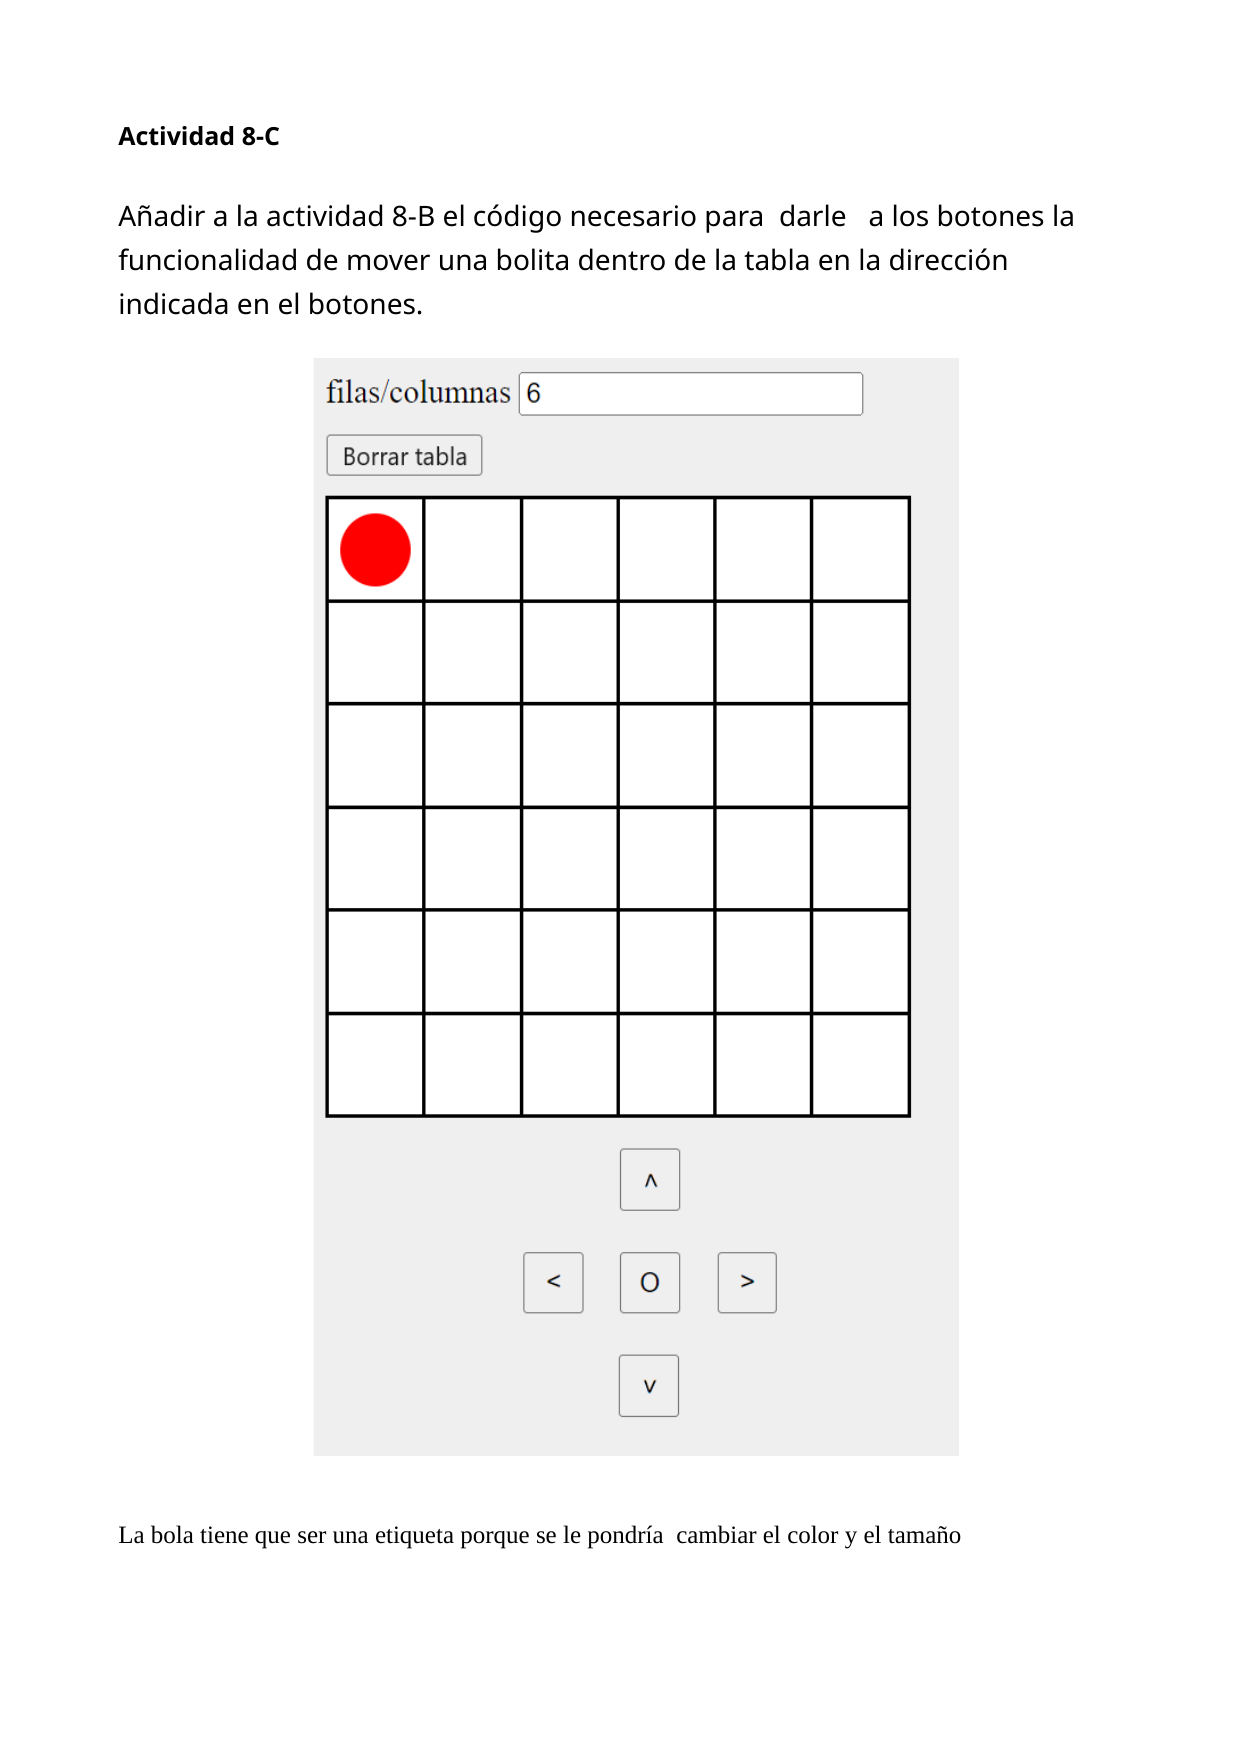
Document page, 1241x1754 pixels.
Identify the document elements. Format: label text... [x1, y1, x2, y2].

text Actividad 8-C [118, 118, 1122, 152]
text Añadir a la actividad 8-B el código necesario para darle a los botones la funcionalidad de mover una bolita dentro de la tabla en la dirección indicada en el botones. [118, 196, 1122, 323]
picture [313, 358, 959, 1456]
text La bola tiene que ser una etiqueta porque se le pondría cambiar el color y el tamaño [118, 1520, 1122, 1549]
